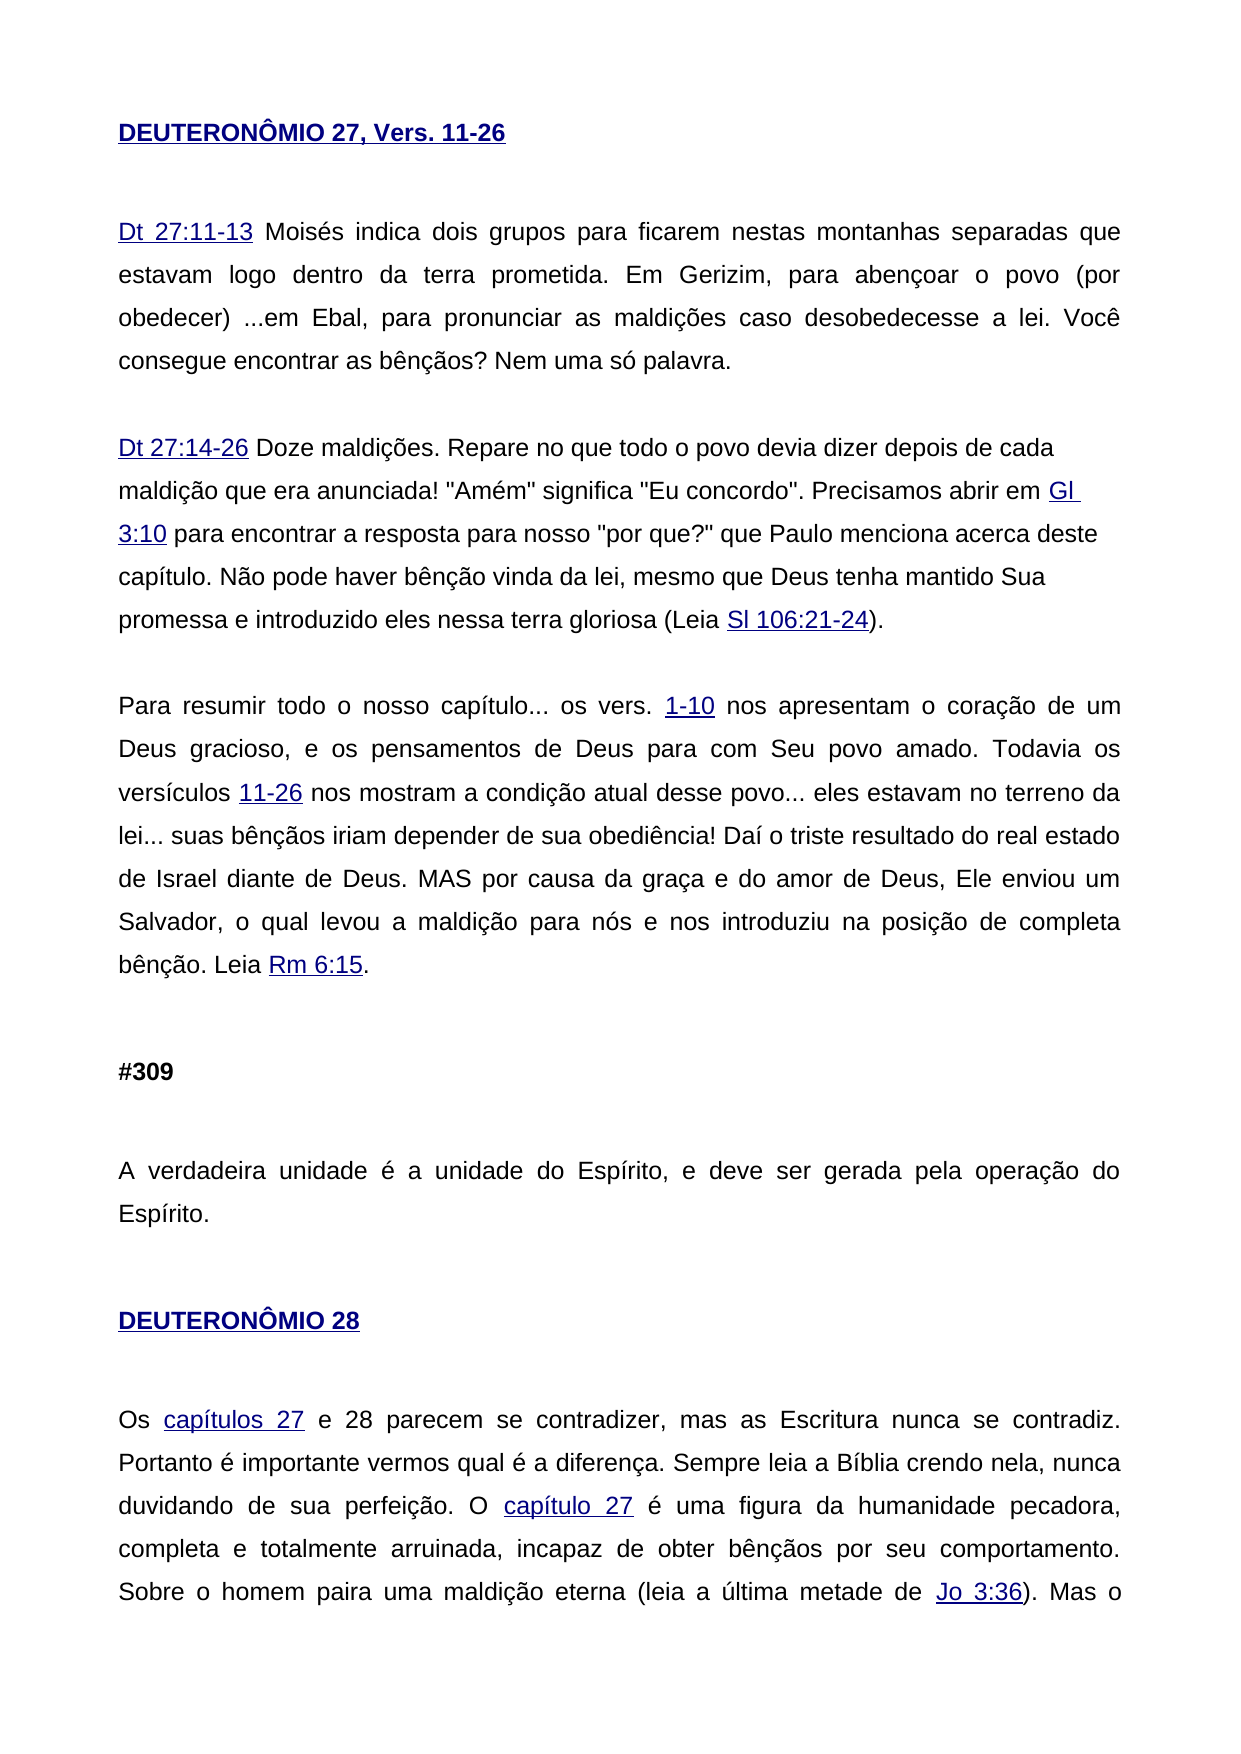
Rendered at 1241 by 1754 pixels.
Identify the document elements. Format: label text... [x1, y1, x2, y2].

text Dt 27:14-26 Doze maldições. Repare no que todo o povo devia dizer depois de cada maldição que era anunciada! "Amém" significa "Eu concordo". Precisamos abrir em Gl 3:10 para encontrar a resposta para nosso "por que?" que Paulo menciona acerca deste capítulo. Não pode haver bênção vinda da lei, mesmo que Deus tenha mantido Sua promessa e introduzido eles nessa terra gloriosa (Leia Sl 106:21-24). [118, 432, 1122, 634]
subtitle #309 [118, 1057, 1122, 1086]
text A verdadeira unidade é a unidade do Espírito, e deve ser gerada pela operação do Espírito. [118, 1156, 1122, 1228]
subtitle DEUTERONÔMIO 28 [118, 1306, 1122, 1335]
subtitle DEUTERONÔMIO 27, Vers. 11-26 [118, 118, 1122, 147]
text Os capítulos 27 e 28 parecem se contradizer, mas as Escritura nunca se contradiz. Portanto é importante vermos qual é a diferença. Sempre leia a Bíblia crendo nela, nunca duvidando de sua perfeição. O capítulo 27 é uma figura da humanidade pecadora, completa e totalmente arruinada, incapaz de obter bênçãos por seu comportamento. Sobre o homem paira uma maldição eterna (leia a última metade de Jo 3:36). Mas o [118, 1405, 1122, 1606]
text Dt 27:11-13 Moisés indica dois grupos para ficarem nestas montanhas separadas que estavam logo dentro da terra prometida. Em Gerizim, para abençoar o povo (por obedecer) ...em Ebal, para pronunciar as maldições caso desobedecesse a lei. Você consegue encontrar as bênçãos? Nem uma só palavra. [118, 217, 1122, 375]
text Para resumir todo o nosso capítulo... os vers. 1-10 nos apresentam o coração de um Deus gracioso, e os pensamentos de Deus para com Seu povo amado. Todavia os versículos 11-26 nos mostram a condição atual desse povo... eles estavam no terreno da lei... suas bênçãos iriam depender de sua obediência! Daí o triste resultado do real estado de Israel diante de Deus. MAS por causa da graça e do amor de Deus, Ele enviou um Salvador, o qual levou a maldição para nós e nos introduziu na posição de completa bênção. Leia Rm 6:15. [118, 691, 1122, 979]
